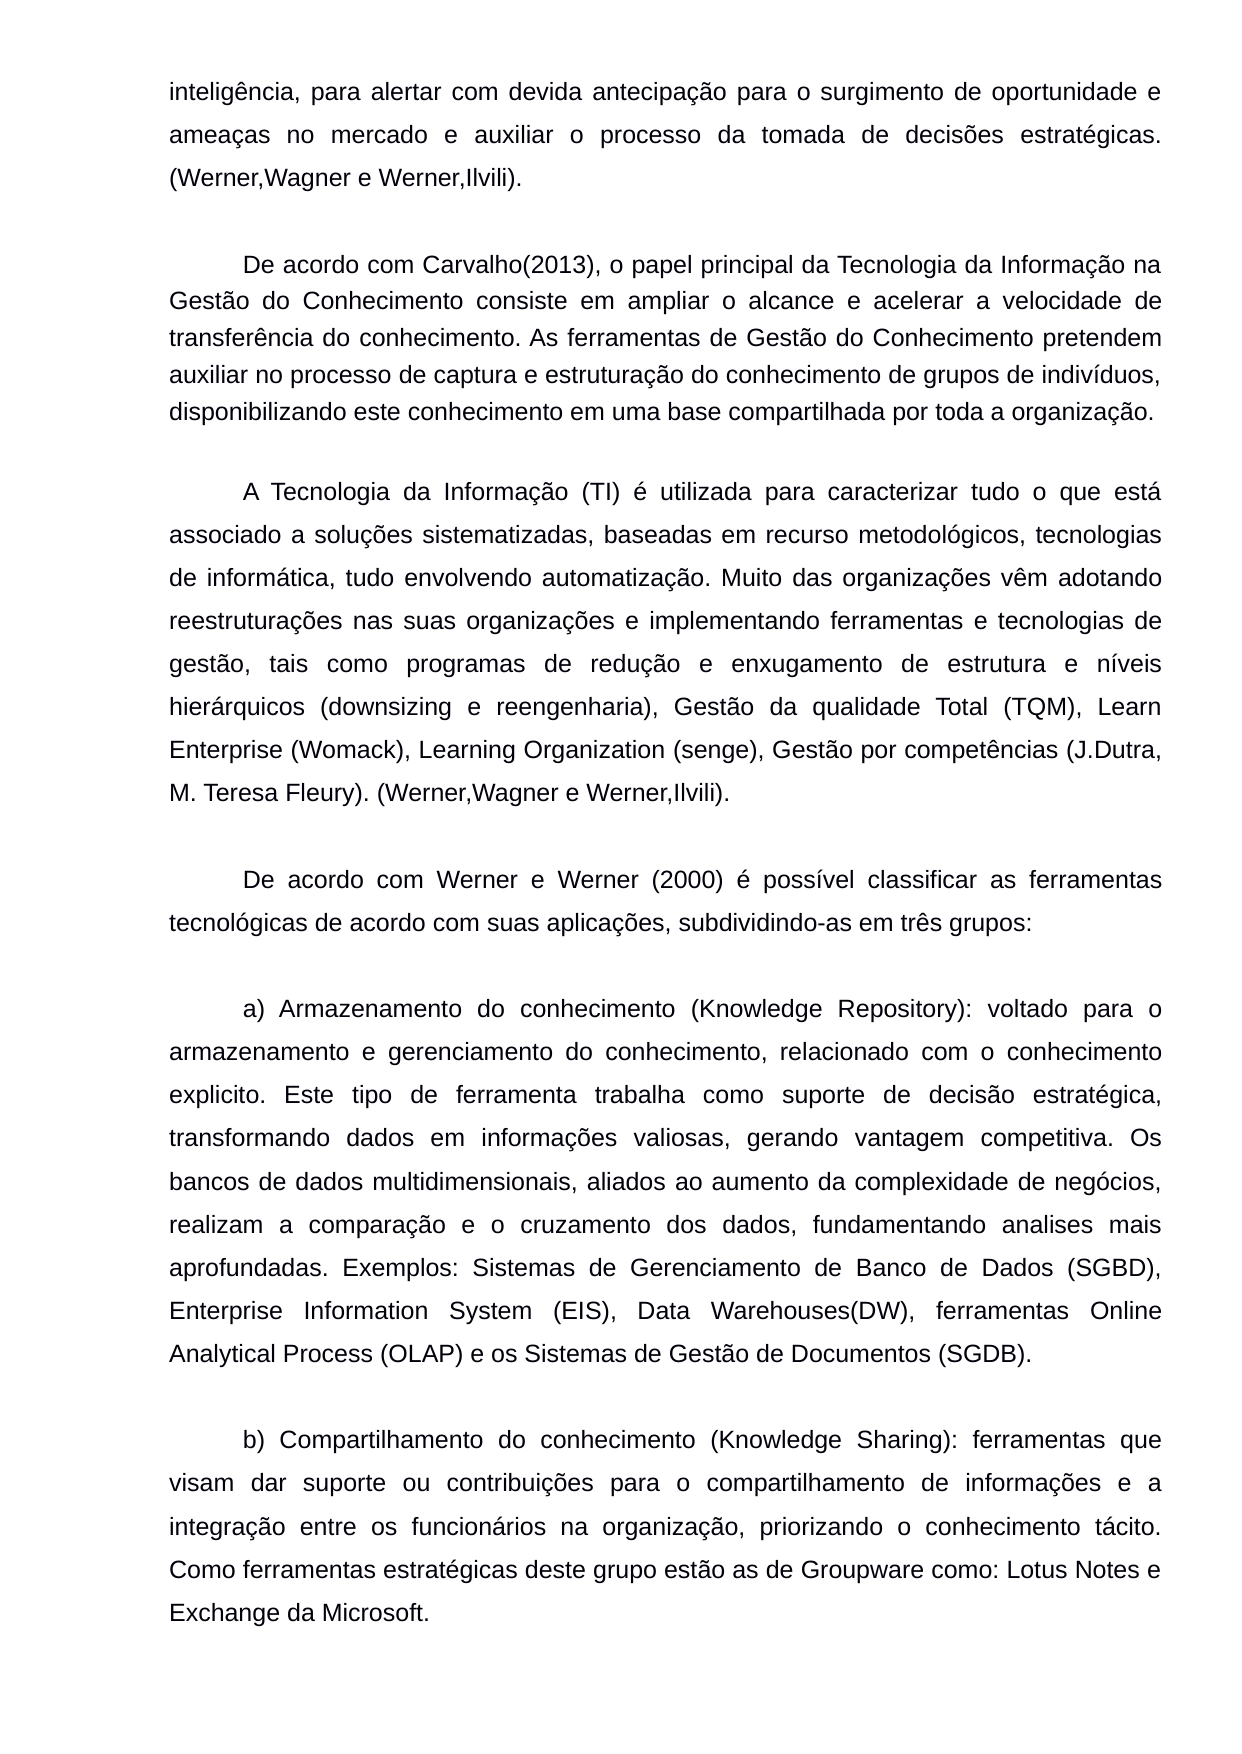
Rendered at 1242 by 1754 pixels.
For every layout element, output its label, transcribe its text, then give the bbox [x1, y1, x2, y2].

text De acordo com Werner e Werner (2000) é possível classificar as ferramentas tecnológicas de acordo com suas aplicações, subdividindo-as em três grupos: [169, 865, 1163, 937]
text inteligência, para alertar com devida antecipação para o surgimento de oportunidade e ameaças no mercado e auxiliar o processo da tomada de decisões estratégicas. (Werner,Wagner e Werner,Ilvili). [169, 77, 1163, 192]
text De acordo com Carvalho(2013), o papel principal da Tecnologia da Informação na Gestão do Conhecimento consiste em ampliar o alcance e acelerar a velocidade de transferência do conhecimento. As ferramentas de Gestão do Conhecimento pretendem auxiliar no processo de captura e estruturação do conhecimento de grupos de indivíduos, disponibilizando este conhecimento em uma base compartilhada por toda a organização. [169, 249, 1163, 425]
text b) Compartilhamento do conhecimento (Knowledge Sharing): ferramentas que visam dar suporte ou contribuições para o compartilhamento de informações e a integração entre os funcionários na organização, priorizando o conhecimento tácito. Como ferramentas estratégicas deste grupo estão as de Groupware como: Lotus Notes e Exchange da Microsoft. [169, 1425, 1163, 1627]
text A Tecnologia da Informação (TI) é utilizada para caracterizar tudo o que está associado a soluções sistematizadas, baseadas em recurso metodológicos, tecnologias de informática, tudo envolvendo automatização. Muito das organizações vêm adotando reestruturações nas suas organizações e implementando ferramentas e tecnologias de gestão, tais como programas de redução e enxugamento de estrutura e níveis hierárquicos (downsizing e reengenharia), Gestão da qualidade Total (TQM), Learn Enterprise (Womack), Learning Organization (senge), Gestão por competências (J.Dutra, M. Teresa Fleury). (Werner,Wagner e Werner,Ilvili). [169, 477, 1163, 807]
text a) Armazenamento do conhecimento (Knowledge Repository): voltado para o armazenamento e gerenciamento do conhecimento, relacionado com o conhecimento explicito. Este tipo de ferramenta trabalha como suporte de decisão estratégica, transformando dados em informações valiosas, gerando vantagem competitiva. Os bancos de dados multidimensionais, aliados ao aumento da complexidade de negócios, realizam a comparação e o cruzamento dos dados, fundamentando analises mais aprofundadas. Exemplos: Sistemas de Gerenciamento de Banco de Dados (SGBD), Enterprise Information System (EIS), Data Warehouses(DW), ferramentas Online Analytical Process (OLAP) e os Sistemas de Gestão de Documentos (SGDB). [169, 994, 1163, 1368]
